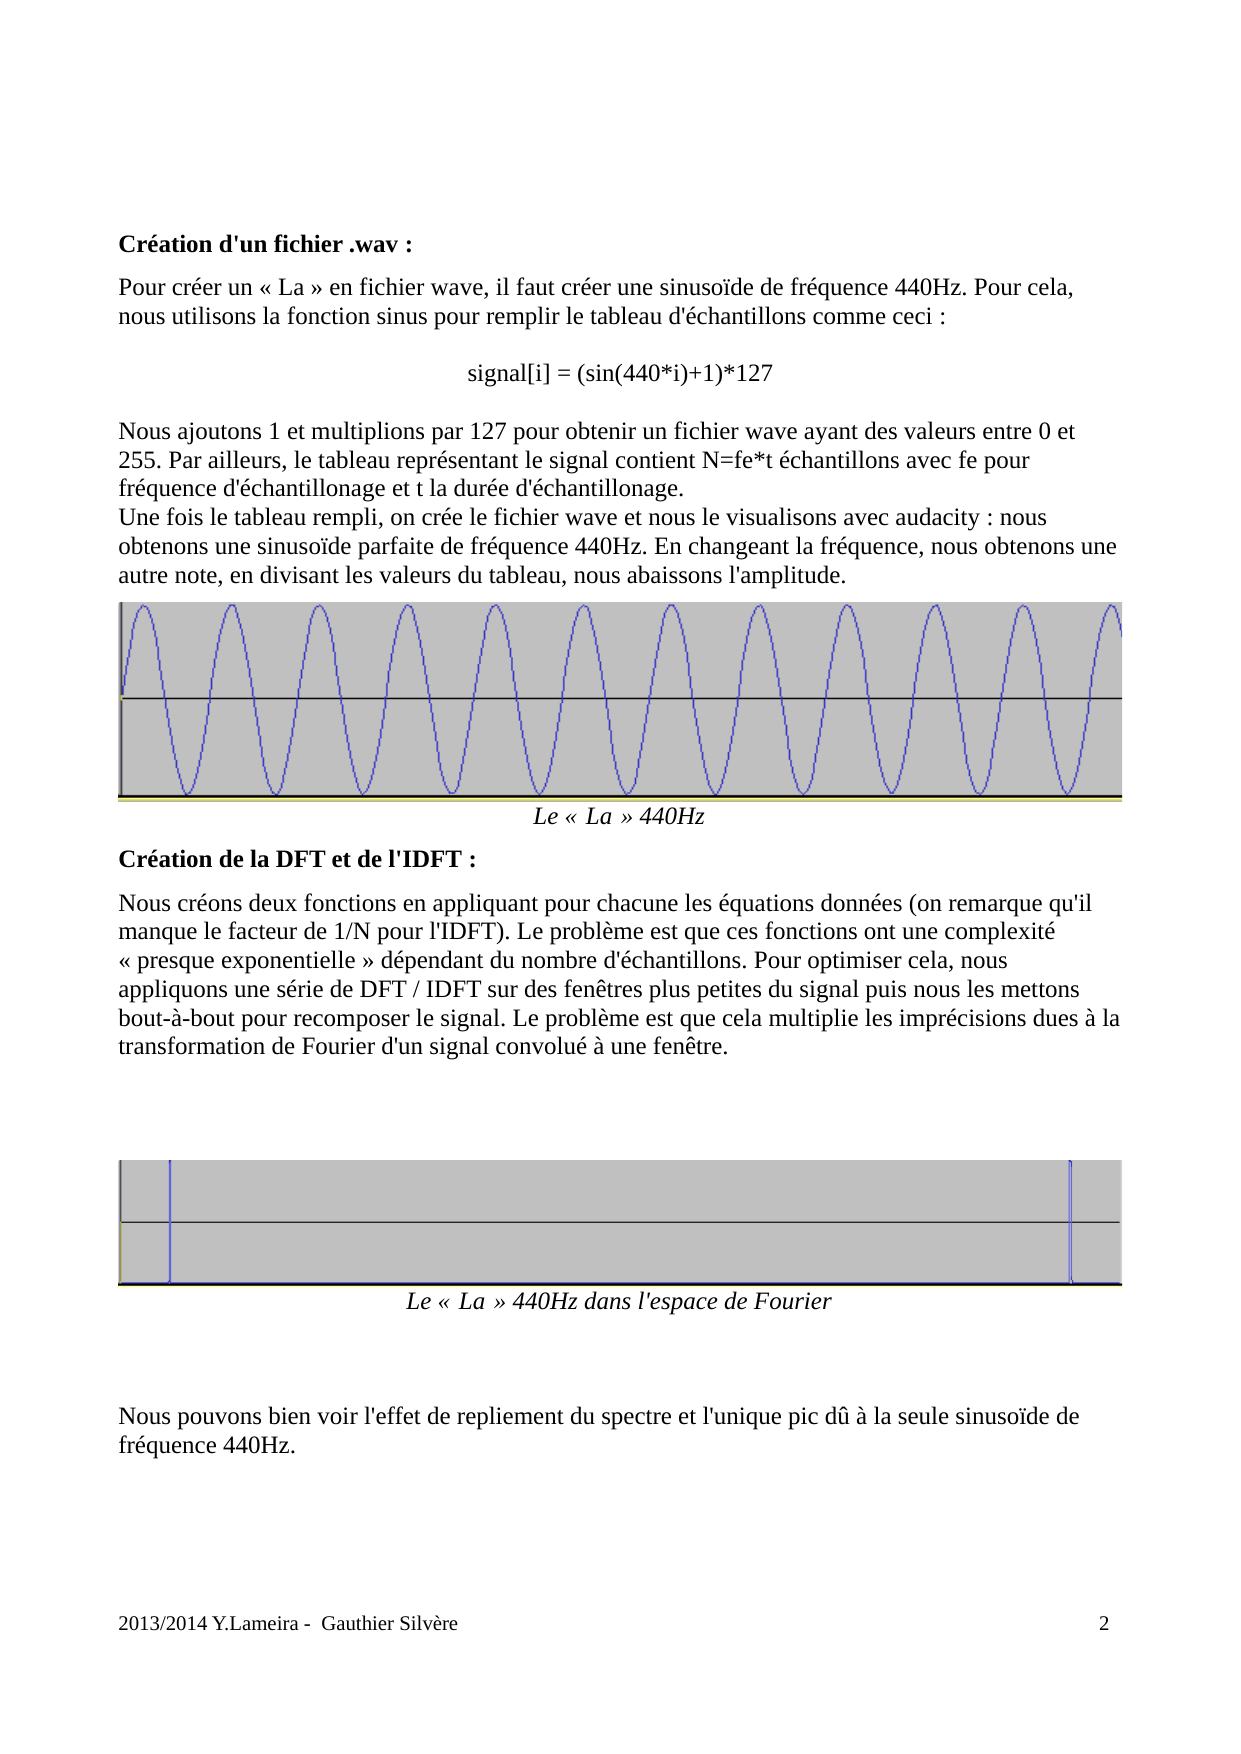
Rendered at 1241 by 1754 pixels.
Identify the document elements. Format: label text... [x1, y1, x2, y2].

text Nous créons deux fonctions en appliquant pour chacune les équations données (on remarque qu'il manque le facteur de 1/N pour l'IDFT). Le problème est que ces fonctions ont une complexité « presque exponentielle » dépendant du nombre d'échantillons. Pour optimiser cela, nous appliquons une série de DFT / IDFT sur des fenêtres plus petites du signal puis nous les mettons bout-à-bout pour recomposer le signal. Le problème est que cela multiplie les imprécisions dues à la transformation de Fourier d'un signal convolué à une fenêtre. [118, 888, 1122, 1060]
picture [118, 602, 1123, 802]
text Création d'un fichier .wav : [118, 229, 1122, 258]
text signal[i] = (sin(440*i)+1)*127 [118, 358, 1122, 387]
text Pour créer un « La » en fichier wave, il faut créer une sinusoïde de fréquence 440Hz. Pour cela, nous utilisons la fonction sinus pour remplir le tableau d'échantillons comme ceci : [118, 272, 1122, 330]
text Nous pouvons bien voir l'effet de repliement du spectre et l'unique pic dû à la seule sinusoïde de fréquence 440Hz. [118, 1401, 1122, 1459]
text Création de la DFT et de l'IDFT : [118, 844, 1122, 873]
text Le « La » 440Hz [118, 802, 1122, 830]
text Nous ajoutons 1 et multiplions par 127 pour obtenir un fichier wave ayant des valeurs entre 0 et 255. Par ailleurs, le tableau représentant le signal contient N=fe*t échantillons avec fe pour fréquence d'échantillonage et t la durée d'échantillonage. [118, 416, 1122, 502]
text Le « La » 440Hz dans l'espace de Fourier [118, 1287, 1122, 1315]
text Une fois le tableau rempli, on crée le fichier wave et nous le visualisons avec audacity : nous obtenons une sinusoïde parfaite de fréquence 440Hz. En changeant la fréquence, nous obtenons une autre note, en divisant les valeurs du tableau, nous abaissons l'amplitude. [118, 502, 1122, 588]
picture [118, 1160, 1123, 1287]
